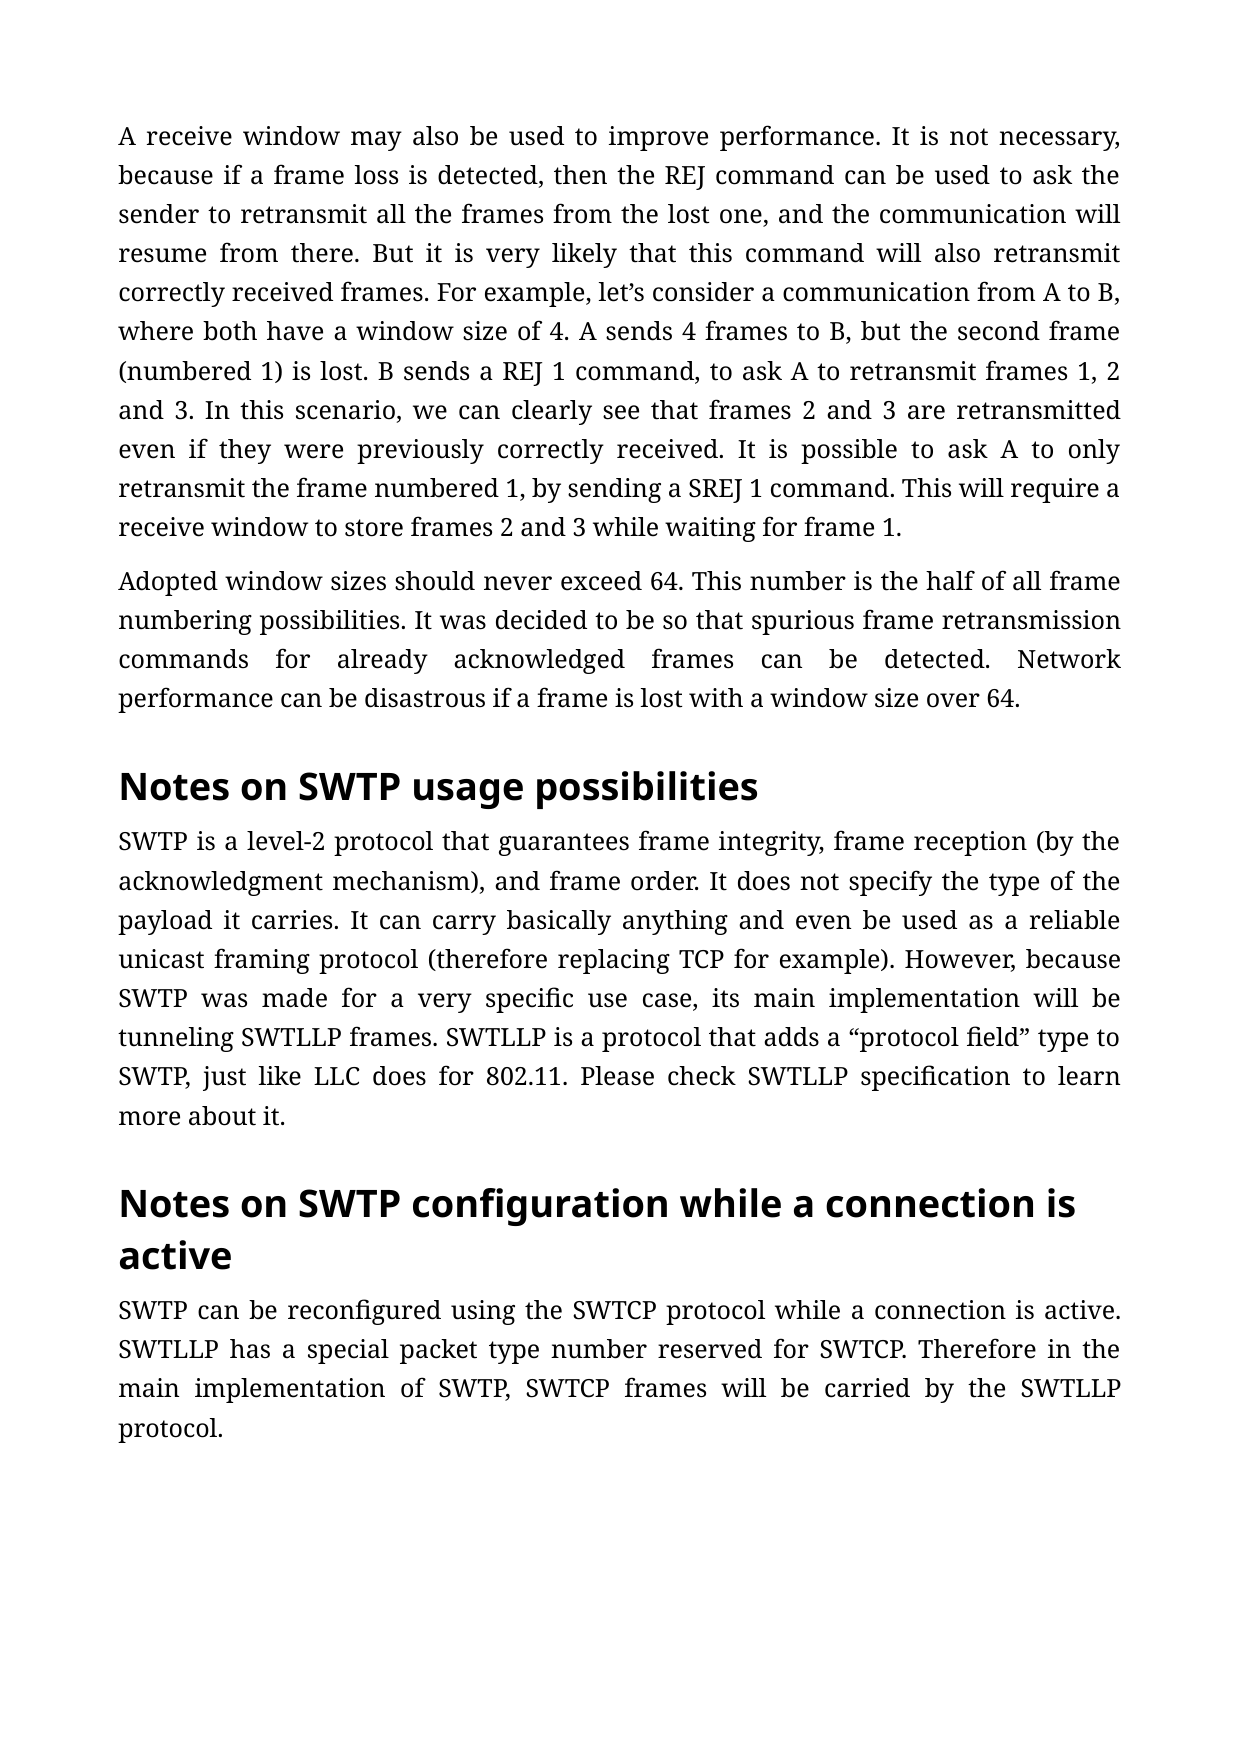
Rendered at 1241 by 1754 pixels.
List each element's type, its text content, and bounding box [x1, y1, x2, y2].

text Adopted window sizes should never exceed 64. This number is the half of all frame numbering possibilities. It was decided to be so that spurious frame retransmission commands for already acknowledged frames can be detected. Network performance can be disastrous if a frame is lost with a window size over 64. [118, 563, 1122, 715]
text SWTP is a level-2 protocol that guarantees frame integrity, frame reception (by the acknowledgment mechanism), and frame order. It does not specify the type of the payload it carries. It can carry basically anything and even be used as a reliable unicast framing protocol (therefore replacing TCP for example). However, because SWTP was made for a very specific use case, its main implementation will be tunneling SWTLLP frames. SWTLLP is a protocol that adds a “protocol field” type to SWTP, just like LLC does for 802.11. Please check SWTLLP specification to learn more about it. [118, 824, 1122, 1132]
subtitle Notes on SWTP usage possibilities [118, 760, 1122, 811]
text A receive window may also be used to improve performance. It is not necessary, because if a frame loss is detected, then the REJ command can be used to ask the sender to retransmit all the frames from the lost one, and the communication will resume from there. But it is very likely that this command will also retransmit correctly received frames. For example, let’s consider a communication from A to B, where both have a window size of 4. A sends 4 frames to B, but the second frame (numbered 1) is lost. B sends a REJ 1 command, to ask A to retransmit frames 1, 2 and 3. In this scenario, we can clearly see that frames 2 and 3 are retransmitted even if they were previously correctly received. It is possible to ask A to only retransmit the frame numbered 1, by sending a SREJ 1 command. This will require a receive window to store frames 2 and 3 while waiting for frame 1. [118, 118, 1122, 544]
text SWTP can be reconfigured using the SWTCP protocol while a connection is active. SWTLLP has a special packet type number reserved for SWTCP. Therefore in the main implementation of SWTP, SWTCP frames will be carried by the SWTLLP protocol. [118, 1293, 1122, 1444]
subtitle Notes on SWTP configuration while a connection is active [118, 1177, 1122, 1280]
